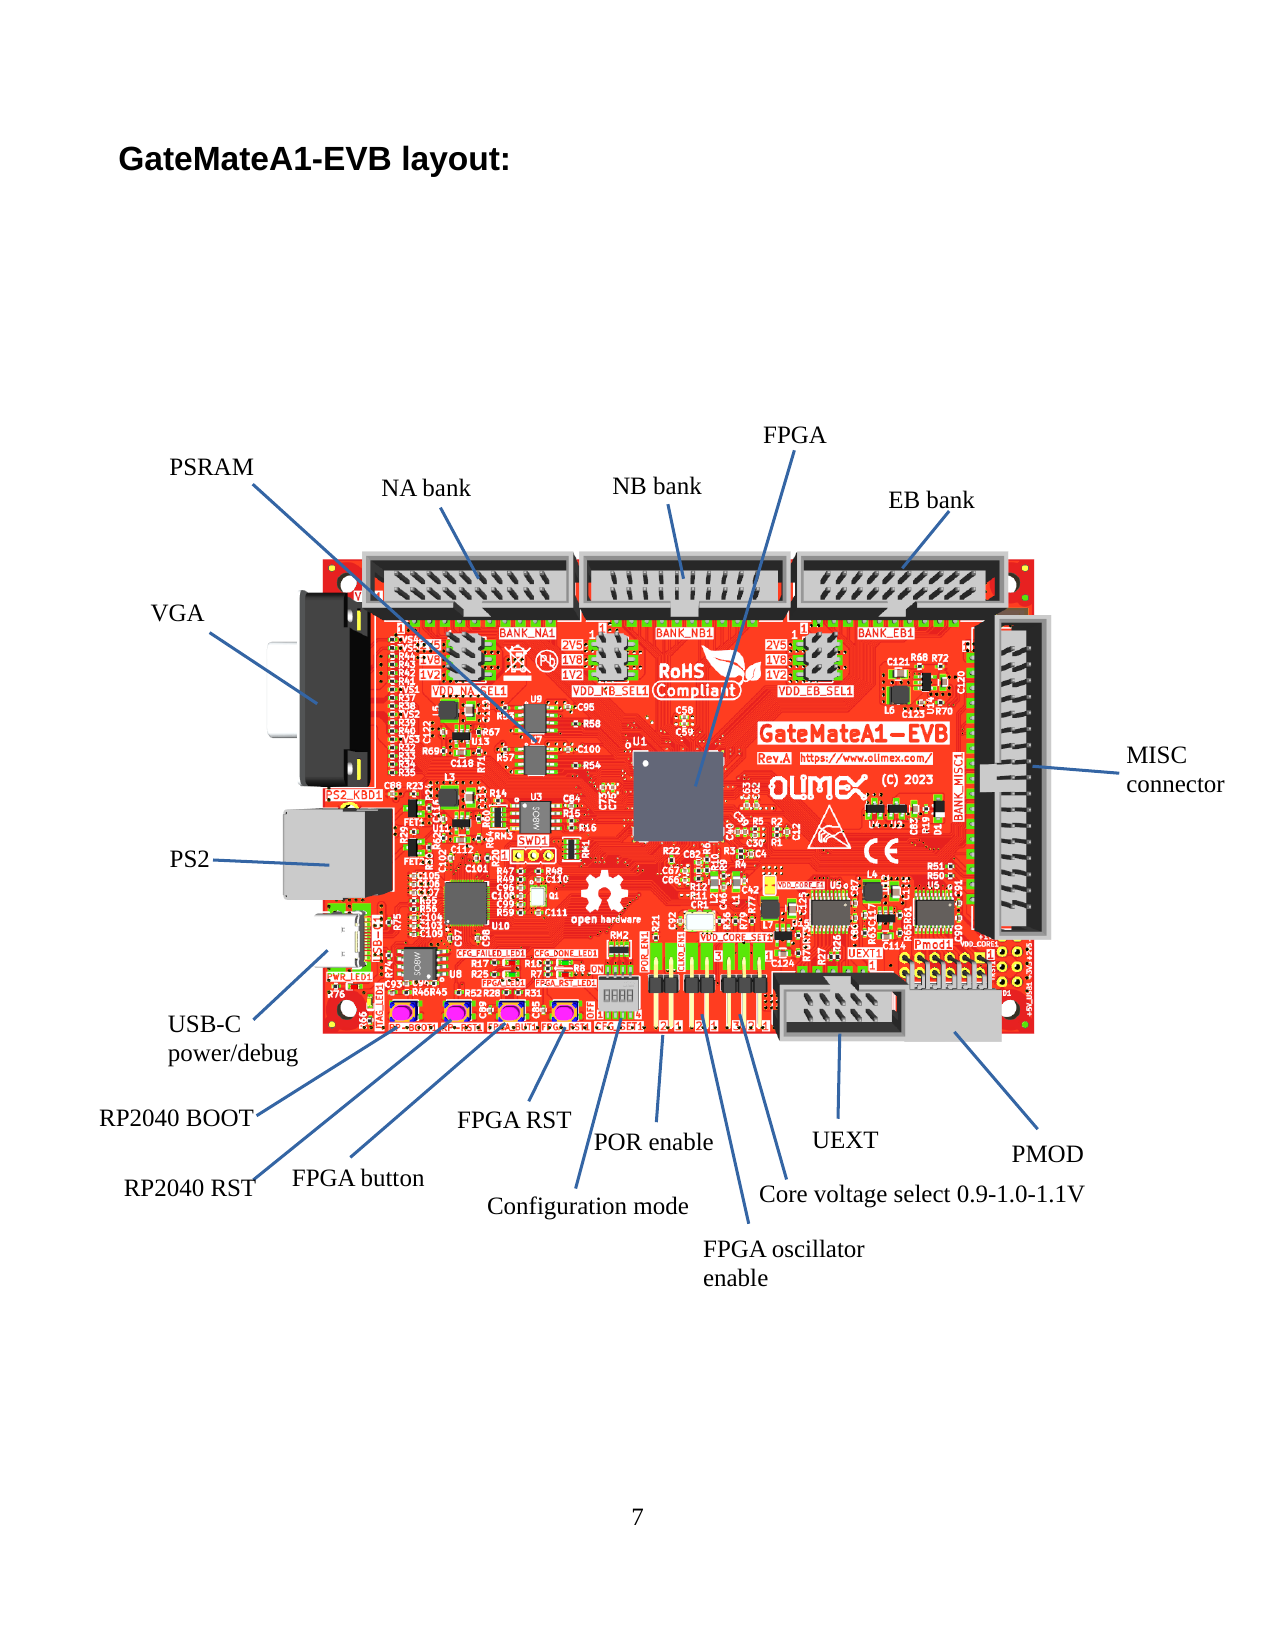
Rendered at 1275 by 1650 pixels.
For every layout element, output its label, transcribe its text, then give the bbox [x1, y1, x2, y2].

subtitle GateMateA1-EVB layout: [118, 139, 1157, 178]
picture [253, 528, 1064, 1049]
